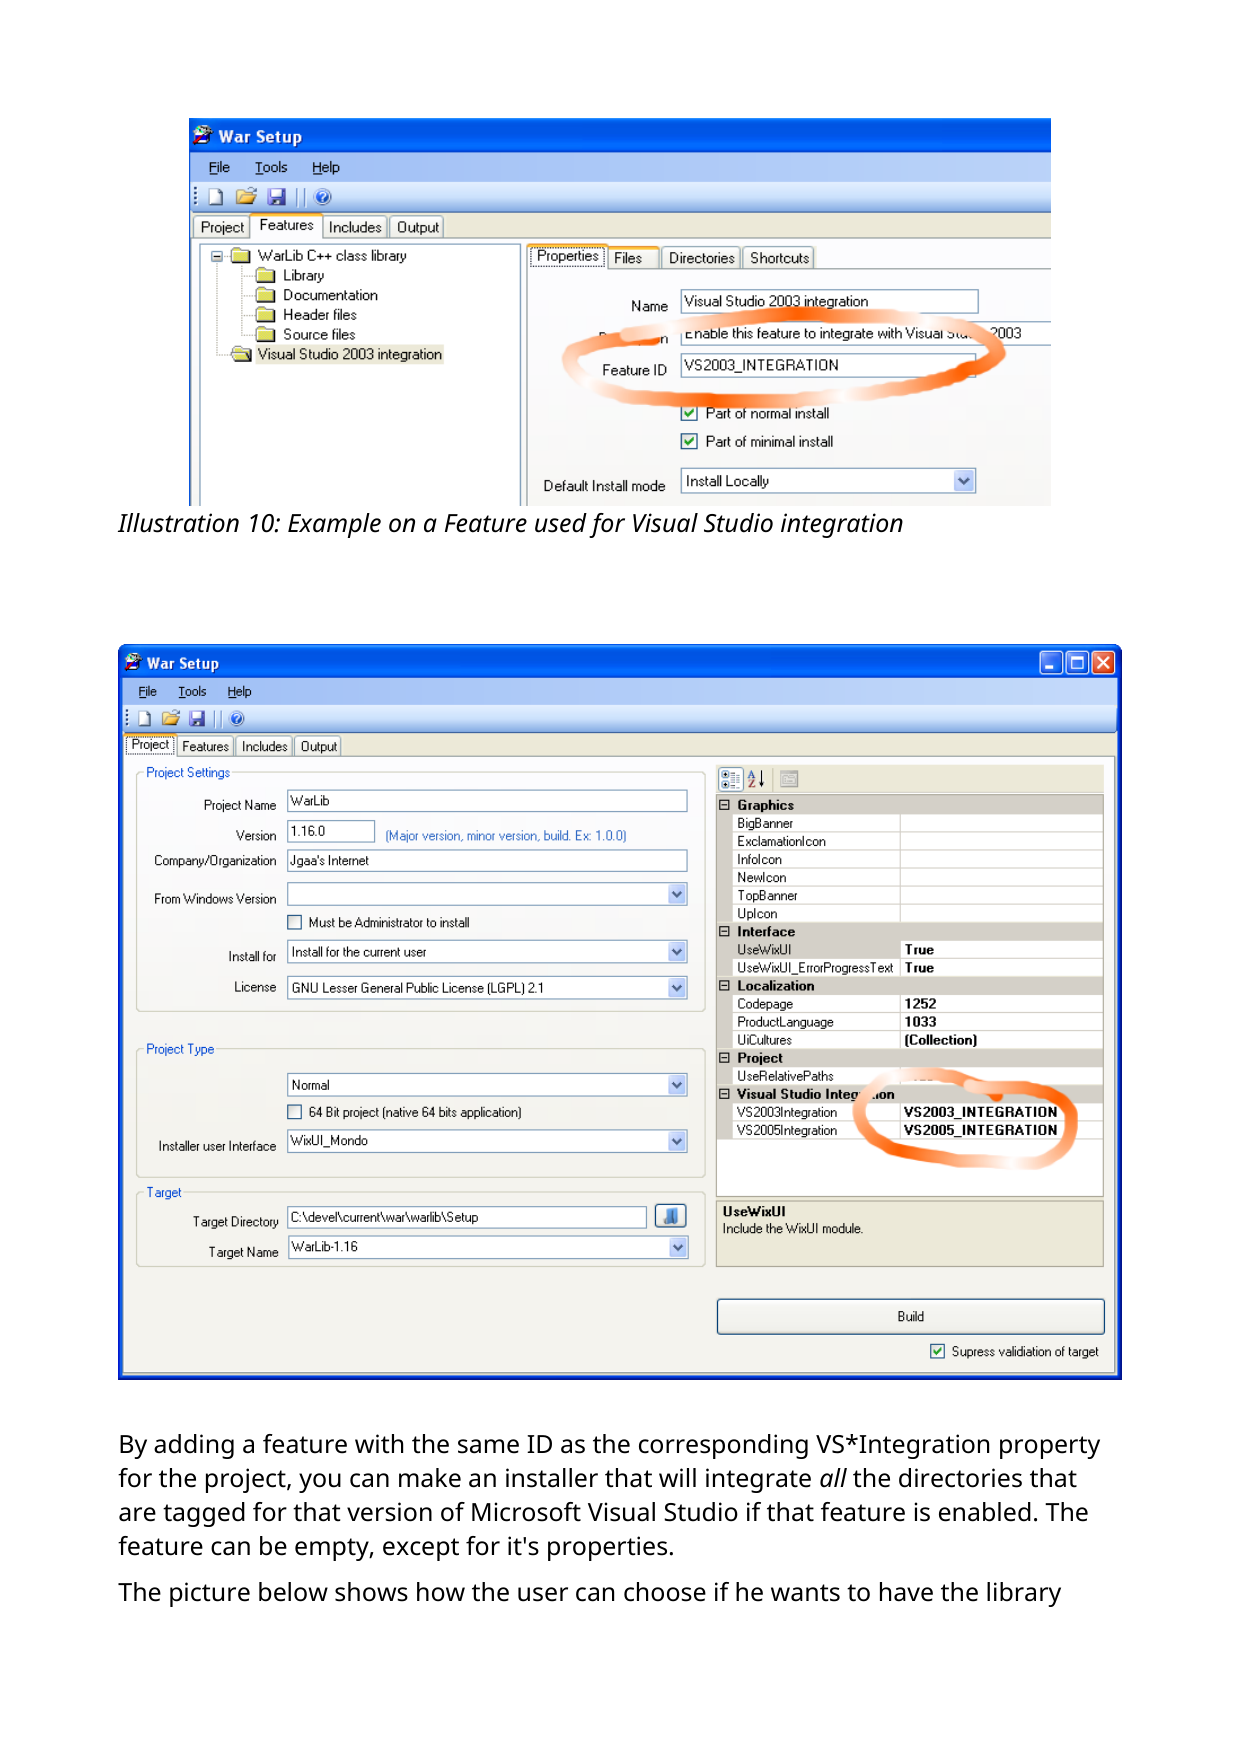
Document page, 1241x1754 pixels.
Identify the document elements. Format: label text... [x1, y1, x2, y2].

picture [118, 644, 1122, 1380]
picture [189, 118, 1051, 506]
text Illustration 10: Example on a Feature used for Visual Studio integration [118, 131, 1122, 540]
text The picture below shows how the user can choose if he wants to have the library [118, 1575, 1122, 1609]
text By adding a feature with the same ID as the corresponding VS*Integration property for the project, you can make an installer that will integrate all the directories that are tagged for that version of Microsoft Visual Studio if that feature is enabled. The feature can be empty, except for it's properties. [118, 1426, 1122, 1563]
